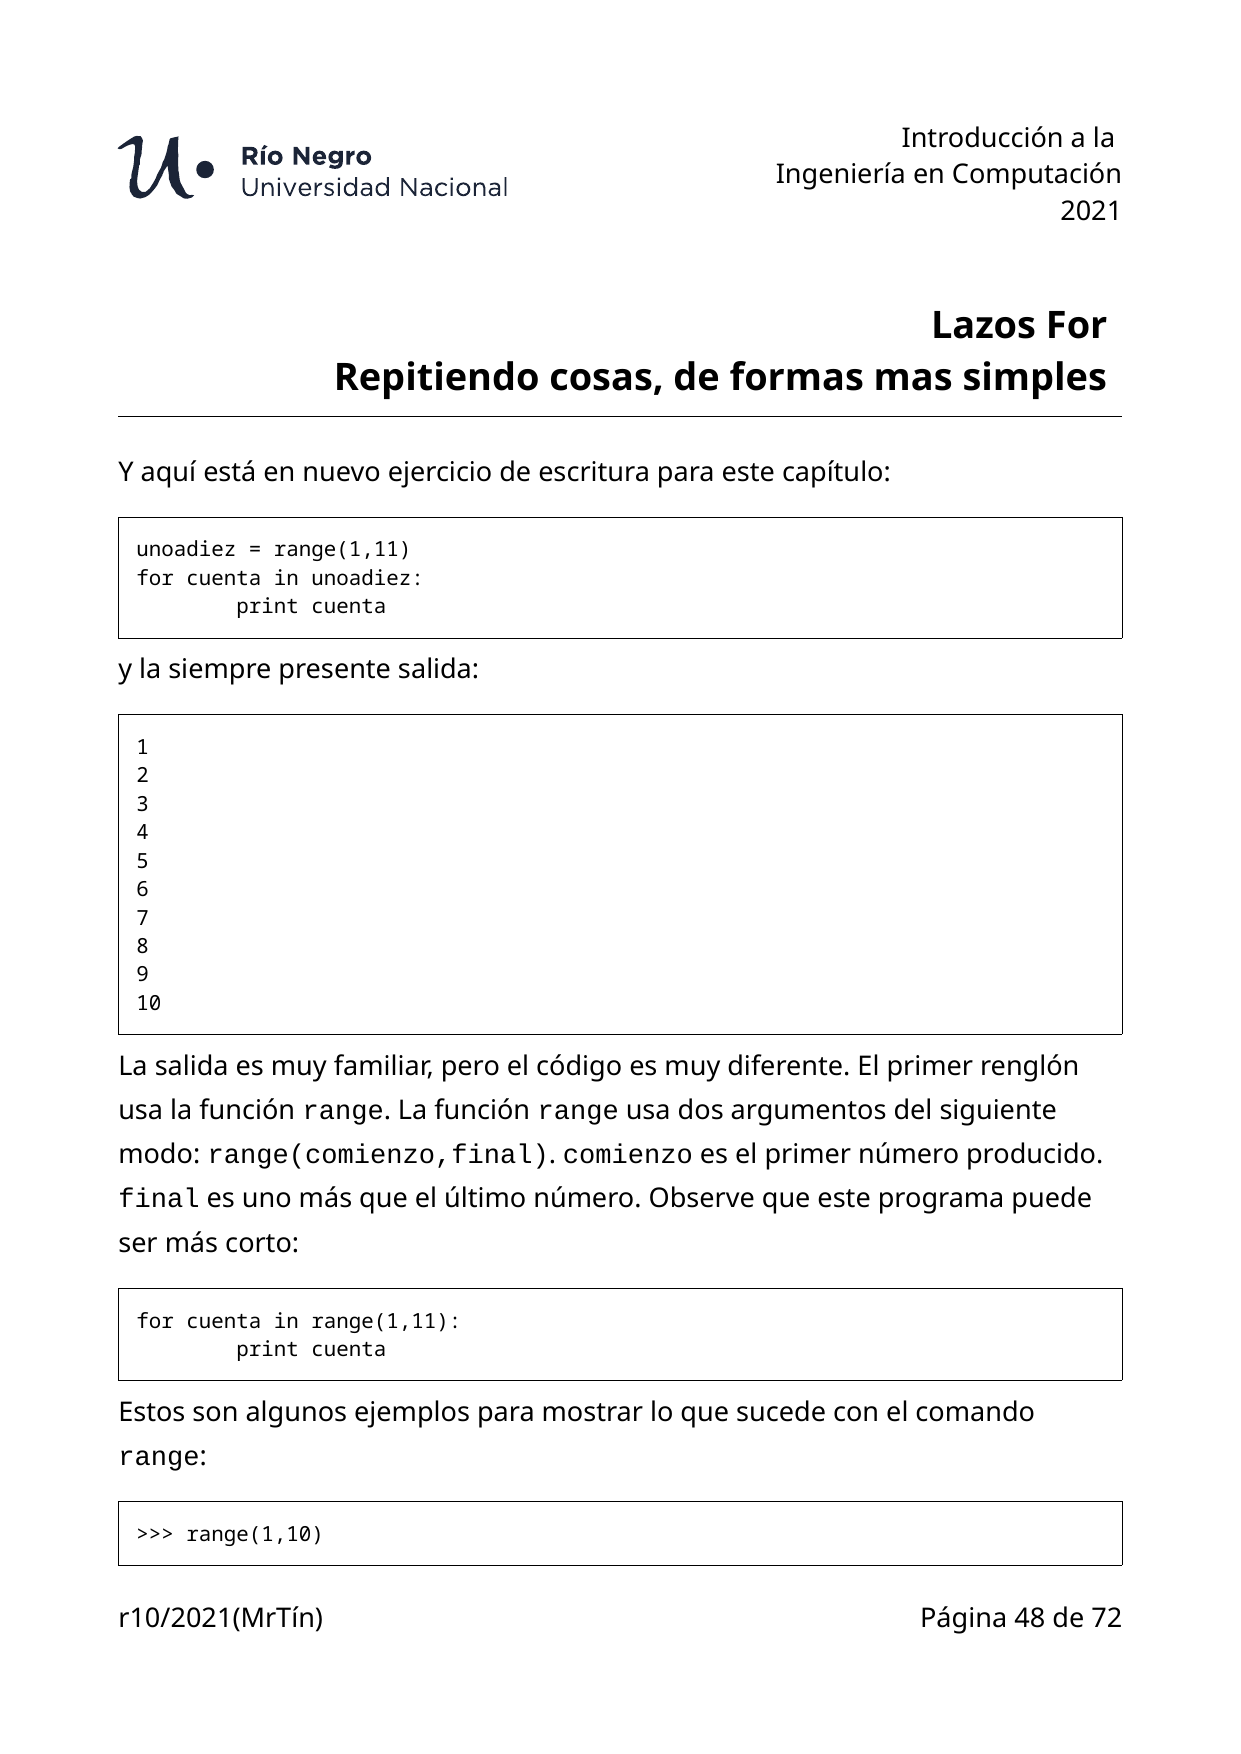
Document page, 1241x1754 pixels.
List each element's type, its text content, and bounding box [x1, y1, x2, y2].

text 7 [139, 888, 145, 895]
text 4 [119, 799, 1122, 828]
text 9 [119, 942, 1122, 970]
text for cuenta in range(1,11): [119, 1289, 1122, 1316]
text 5 [119, 828, 1122, 856]
text y la siempre presente salida: [118, 649, 1122, 686]
text 8 [119, 913, 1122, 942]
text unoadiez = range(1,11) [119, 518, 1122, 545]
text 7 [119, 885, 1122, 913]
text >>> range(1,10) [119, 1502, 1122, 1565]
text Y aquí está en nuevo ejercicio de escritura para este capítulo: [118, 452, 1122, 489]
text print cuenta [119, 574, 1122, 638]
text 6 [119, 856, 1122, 885]
text 10 [119, 970, 1122, 1034]
text La salida es muy familiar, pero el código es muy diferente. El primer renglón usa la función range. La función range usa dos argumentos del siguiente modo: range(comienzo,final). comienzo es el primer número producido. final es uno más que el último número. Observe que este programa puede ser más corto: [118, 1046, 1122, 1260]
text Estos son algunos ejemplos para mostrar lo que sucede con el comando range: [118, 1392, 1122, 1473]
text 1 [119, 715, 1122, 743]
text for cuenta in unoadiez: [119, 545, 1122, 574]
text 2 [119, 743, 1122, 771]
subtitle Lazos For Repitiendo cosas, de formas mas simples [118, 283, 1122, 416]
text print cuenta [119, 1316, 1122, 1380]
text 3 [119, 771, 1122, 799]
